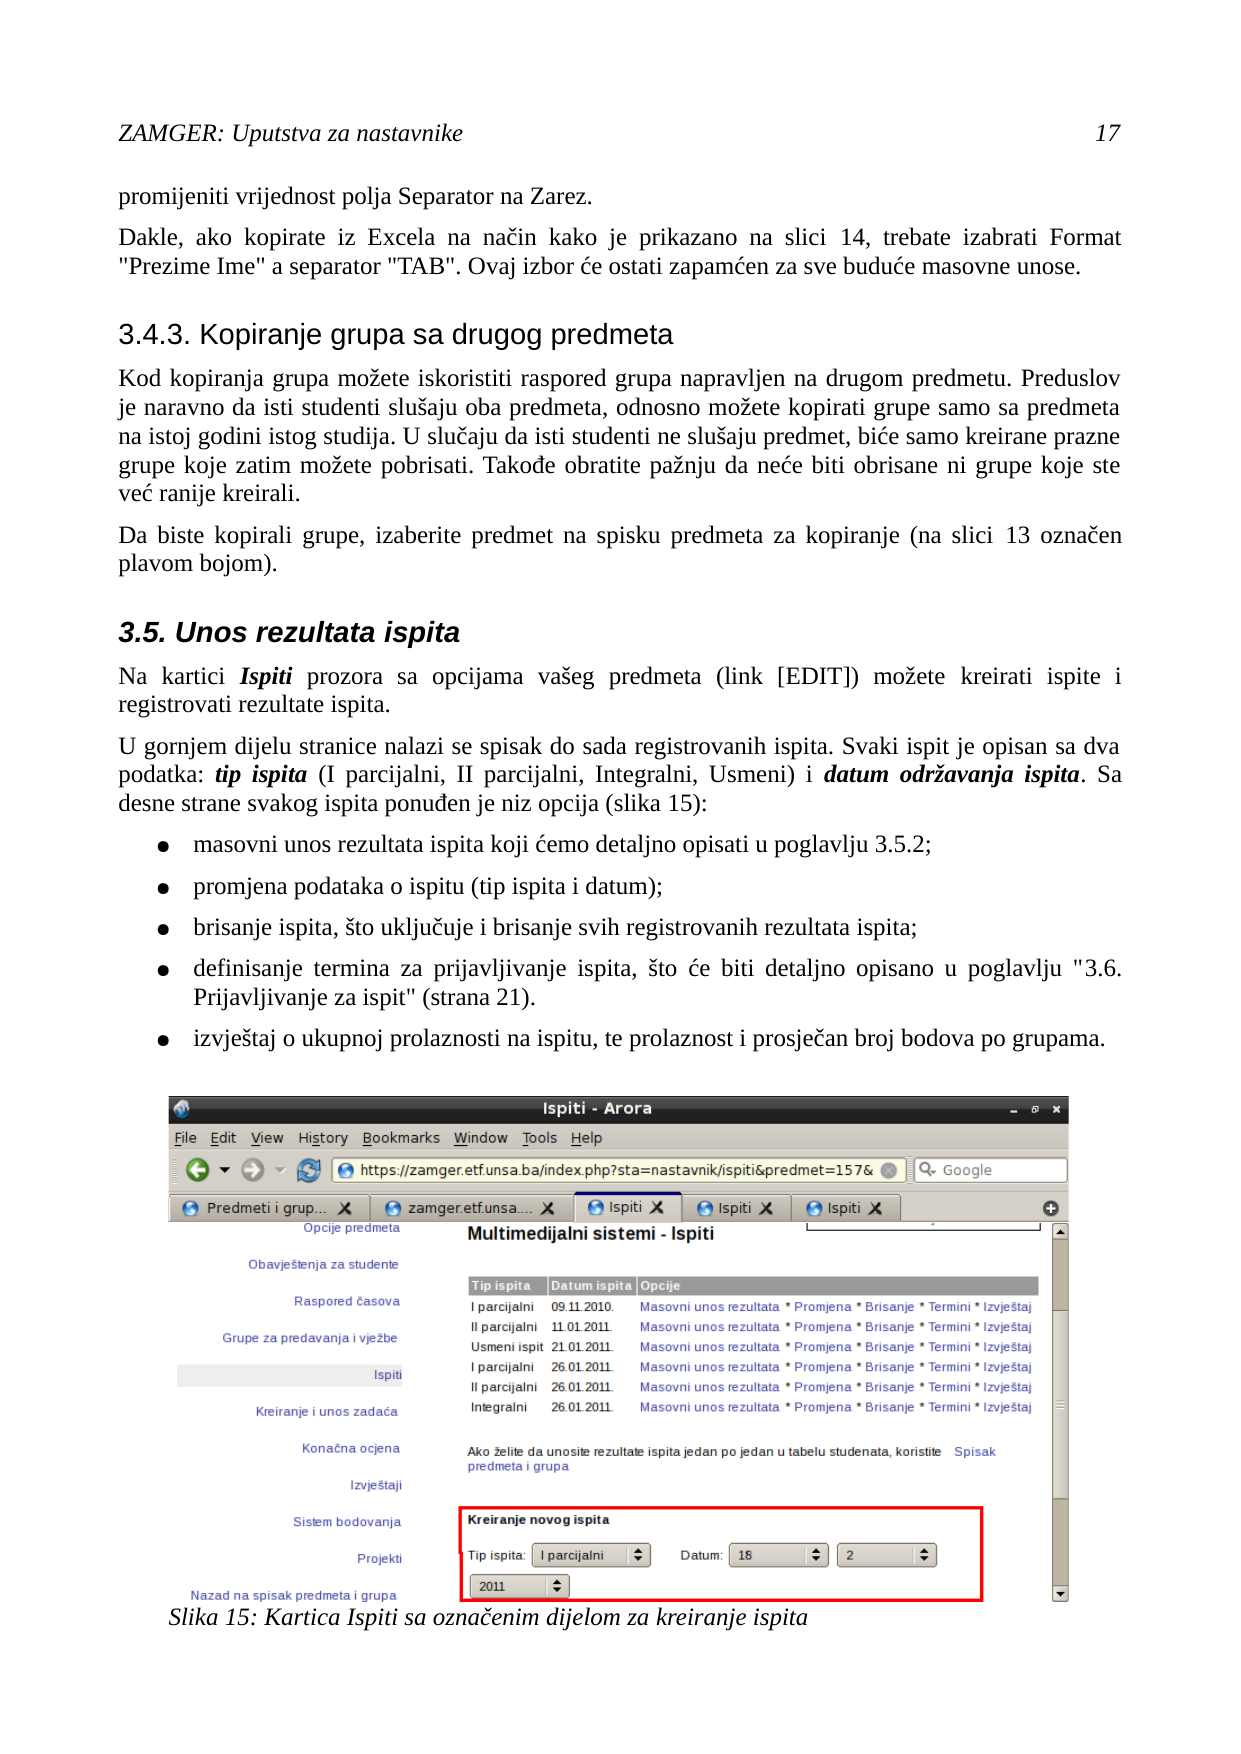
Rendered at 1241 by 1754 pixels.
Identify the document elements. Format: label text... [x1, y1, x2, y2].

text Da biste kopirali grupe, izaberite predmet na spisku predmeta za kopiranje (na slici 13 označen plavom bojom). [118, 520, 1122, 577]
text Na kartici Ispiti prozora sa opcijama vašeg predmeta (link [EDIT]) možete kreirati ispite i registrovati rezultate ispita. [118, 661, 1122, 718]
text promijeniti vrijednost polja Separator na Zarez. [118, 181, 1122, 210]
list izvještaj o ukupnoj prolaznosti na ispitu, te prolaznost i prosječan broj bodova po grupama. [156, 1023, 1122, 1052]
subtitle 3.5. Unos rezultata ispita [118, 615, 1122, 648]
subtitle 3.4.3. Kopiranje grupa sa drugog predmeta [118, 317, 1122, 351]
text Dakle, ako kopirate iz Excela na način kako je prikazano na slici 14, trebate izabrati Format "Prezime Ime" a separator "TAB". Ovaj izbor će ostati zapamćen za sve buduće masovne unose. [118, 222, 1122, 280]
text [168, 1084, 1068, 1096]
list brisanje ispita, što uključuje i brisanje svih registrovanih rezultata ispita; [156, 912, 1122, 941]
list definisanje termina za prijavljivanje ispita, što će biti detaljno opisano u poglavlju "3.6. Prijavljivanje za ispit" (strana 21). [156, 953, 1122, 1011]
list masovni unos rezultata ispita koji ćemo detaljno opisati u poglavlju 3.5.2; [156, 829, 1122, 858]
picture [168, 1096, 1069, 1602]
text Kod kopiranja grupa možete iskoristiti raspored grupa napravljen na drugom predmetu. Preduslov je naravno da isti studenti slušaju oba predmeta, odnosno možete kopirati grupe samo sa predmeta na istoj godini istog studija. U slučaju da isti studenti ne slušaju predmet, biće samo kreirane prazne grupe koje zatim možete pobrisati. Takođe obratite pažnju da neće biti obrisane ni grupe koje ste već ranije kreirali. [118, 363, 1122, 507]
text Slika 15: Kartica Ispiti sa označenim dijelom za kreiranje ispita [168, 1602, 1068, 1631]
text U gornjem dijelu stranice nalazi se spisak do sada registrovanih ispita. Svaki ispit je opisan sa dva podatka: tip ispita (I parcijalni, II parcijalni, Integralni, Usmeni) i datum održavanja ispita. Sa desne strane svakog ispita ponuđen je niz opcija (slika 15): [118, 731, 1122, 817]
list promjena podataka o ispitu (tip ispita i datum); [156, 871, 1122, 899]
